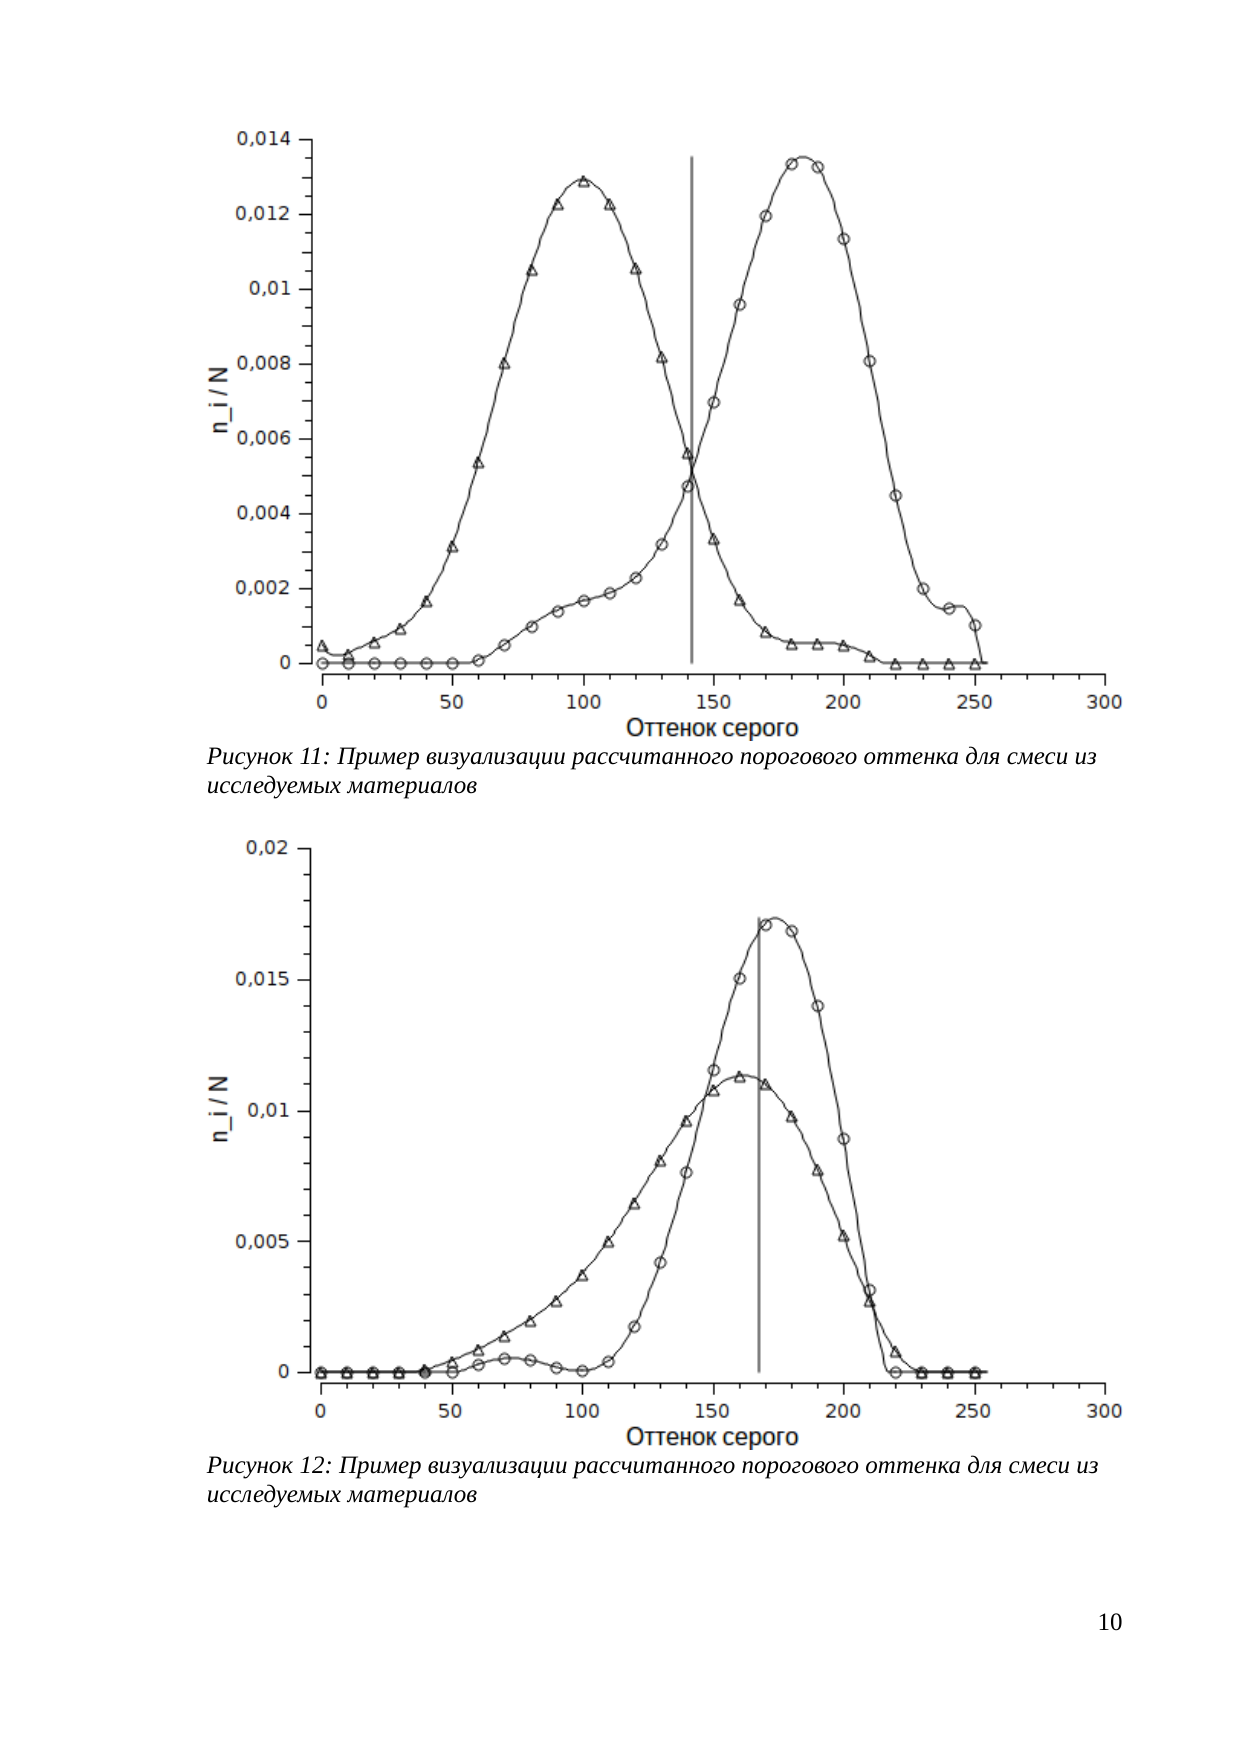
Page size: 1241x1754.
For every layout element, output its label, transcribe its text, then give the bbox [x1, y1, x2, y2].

text Рисунок 12: Пример визуализации рассчитанного порогового оттенка для смеси из исследуемых материалов [207, 1450, 1122, 1507]
picture [206, 130, 1123, 741]
text Рисунок 11: Пример визуализации рассчитанного порогового оттенка для смеси из исследуемых материалов [207, 741, 1122, 798]
picture [206, 839, 1123, 1450]
